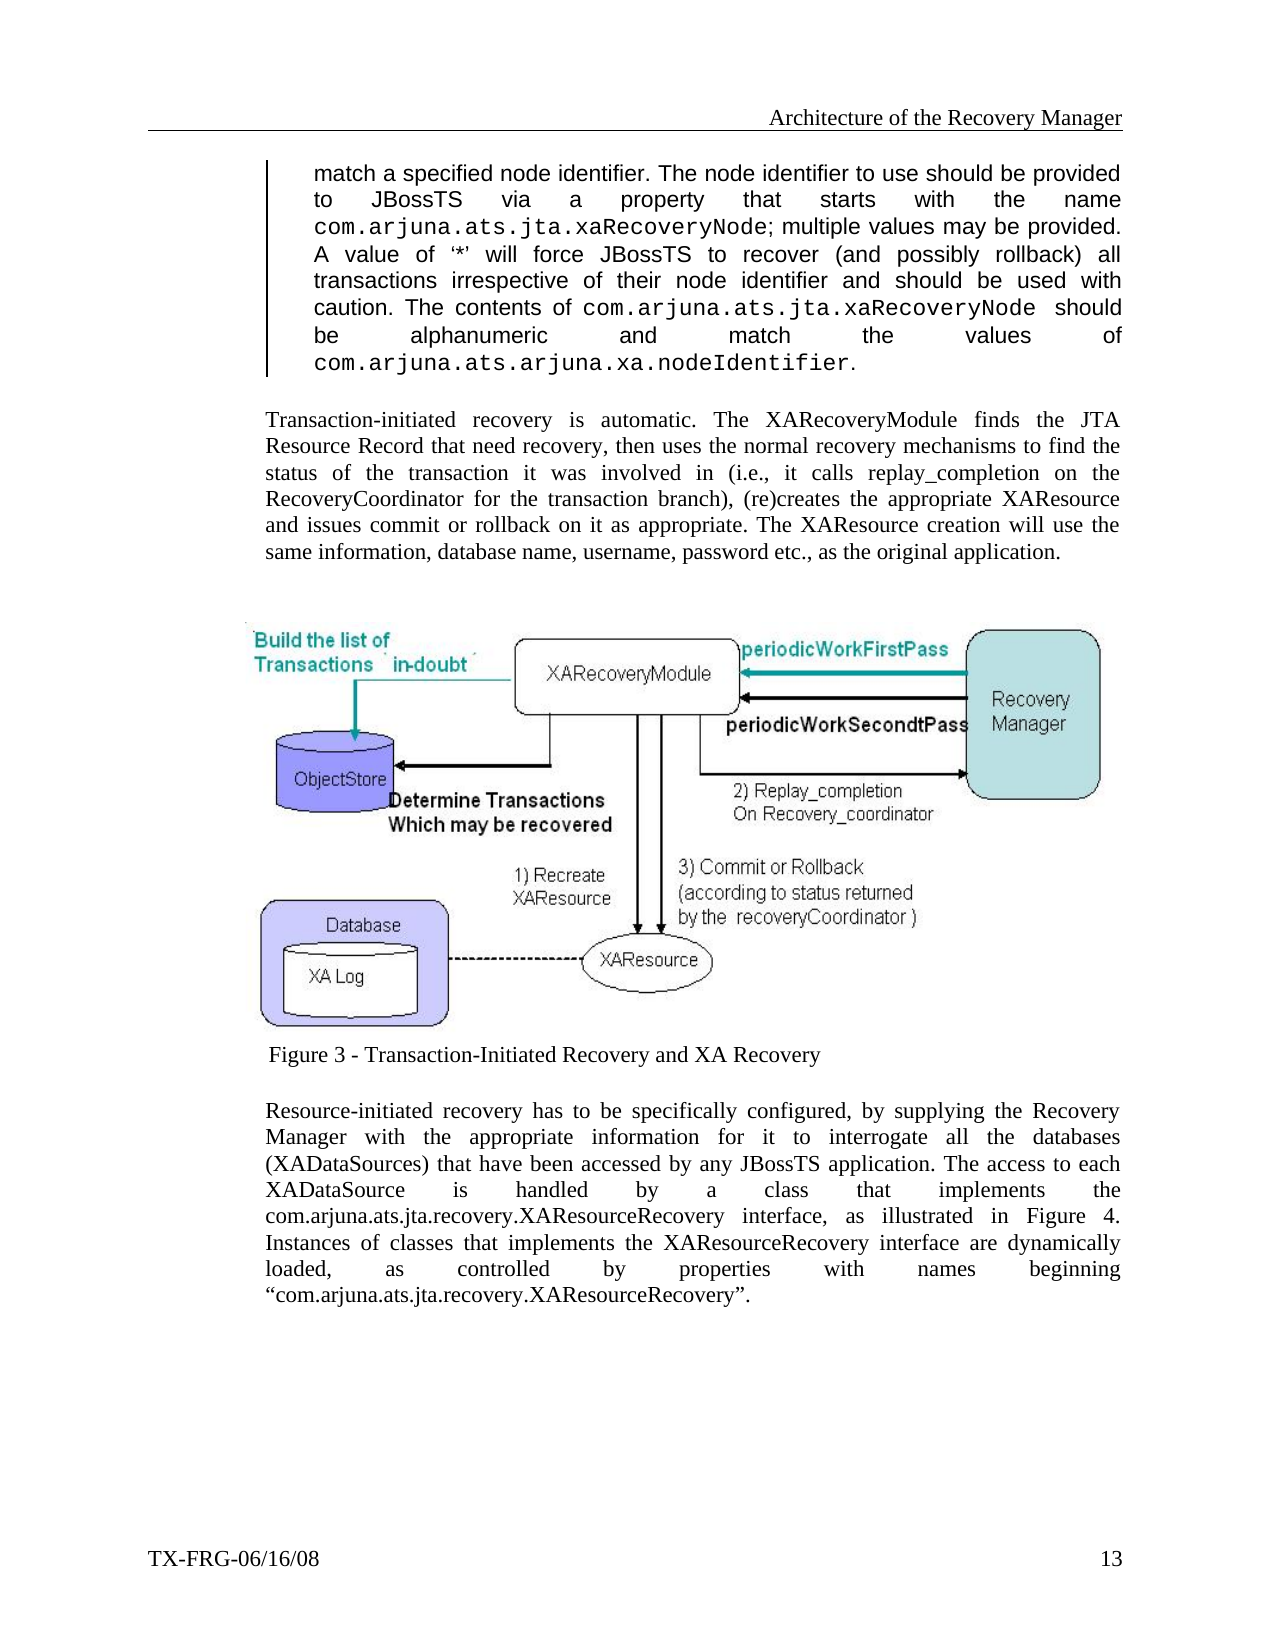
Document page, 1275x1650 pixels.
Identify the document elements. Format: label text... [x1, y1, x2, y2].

picture [245, 622, 1115, 1042]
text Figure 3 - Transaction-Initiated Recovery and XA Recovery [268, 649, 1122, 1068]
list match a specified node identifier. The node identifier to use should be provided to JBossTS via a property that starts with the name com.arjuna.ats.jta.xaRecoveryNode; multiple values may be provided. A value of ‘*’ will force JBossTS to recover (and possibly rollback) all transactions irrespective of their node identifier and should be used with caution. The contents of com.arjuna.ats.jta.xaRecoveryNode should be alphanumeric and match the values of com.arjuna.ats.arjuna.xa.nodeIdentifier. [268, 160, 1122, 377]
text Transaction-initiated recovery is automatic. The XARecoveryModule finds the JTA Resource Record that need recovery, then uses the normal recovery mechanisms to find the status of the transaction it was involved in (i.e., it calls replay_completion on the RecoveryCoordinator for the transaction branch), (re)creates the appropriate XAResource and issues commit or rollback on it as appropriate. The XAResource creation will use the same information, database name, username, password etc., as the original application. [265, 406, 1122, 564]
text Resource-initiated recovery has to be specifically configured, by supplying the Recovery Manager with the appropriate information for it to interrogate all the databases (XADataSources) that have been accessed by any JBossTS application. The access to each XADataSource is handled by a class that implements the com.arjuna.ats.jta.recovery.XAResourceRecovery interface, as illustrated in Figure 4. Instances of classes that implements the XAResourceRecovery interface are dynamically loaded, as controlled by properties with names beginning “com.arjuna.ats.jta.recovery.XAResourceRecovery”. [265, 1097, 1122, 1308]
